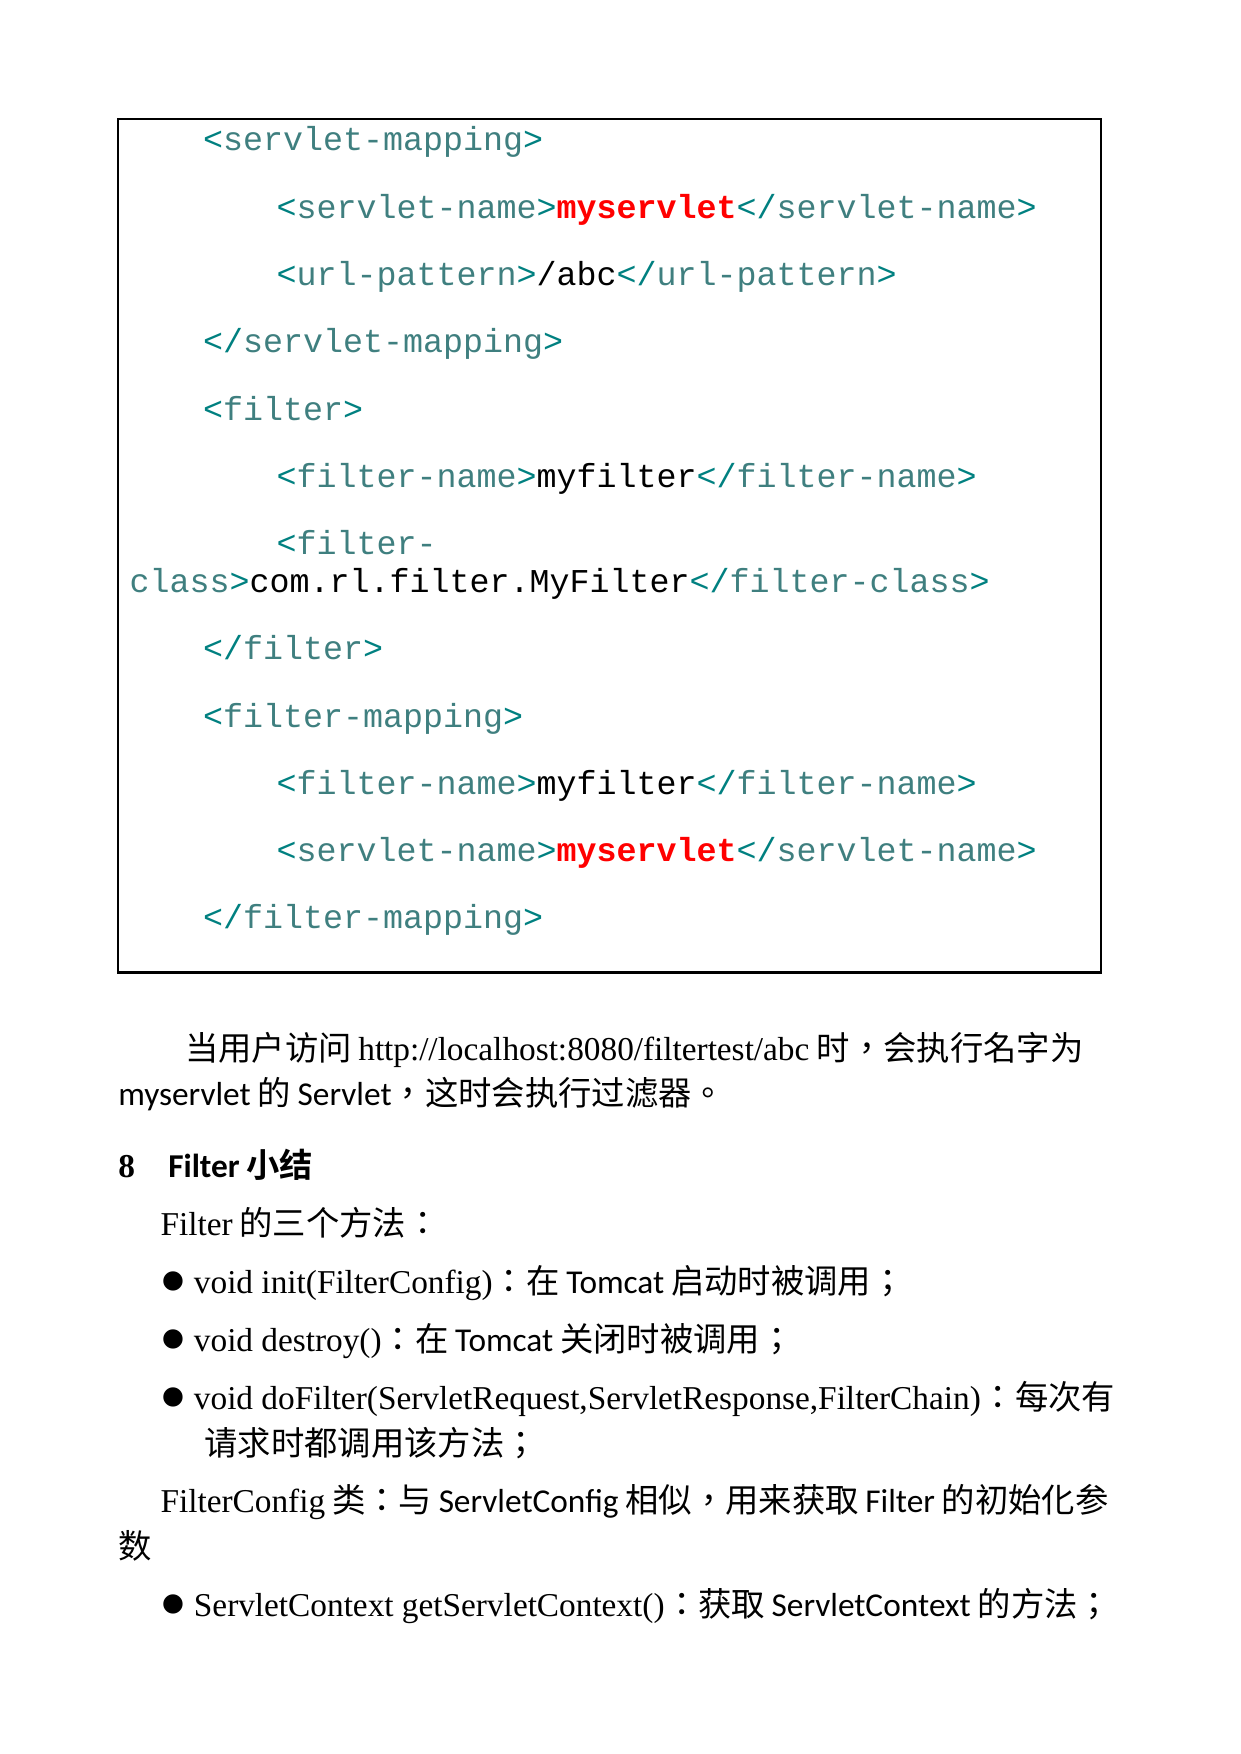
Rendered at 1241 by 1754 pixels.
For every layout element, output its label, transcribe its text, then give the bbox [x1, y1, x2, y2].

text FilterConfig类：与ServletConfig相似，用来获取Filter的初始化参数 [118, 1477, 1122, 1568]
text lServletContext getServletContext()：获取ServletContext的方法； [160, 1581, 1122, 1626]
table_header <servlet-mapping> <servlet-name>myservlet</servlet-name> <url-pattern>/abc</url-pattern> </servlet-mapping> <filter> <filter-name>myfilter</filter-name> <filter-class>com.rl.filter.MyFilter</filter-class> </filter> <filter-mapping> <filter-name>myfilter</filter-name> <servlet-name>myservlet</servlet-name> </filter-mapping> [119, 120, 1100, 971]
text lvoid destroy()：在Tomcat关闭时被调用； [160, 1316, 1122, 1361]
text Filter的三个方法： [118, 1200, 1122, 1246]
subtitle 8 Filter小结 [118, 1142, 1122, 1188]
text 当用户访问http://localhost:8080/filtertest/abc时，会执行名字为myservlet的Servlet，这时会执行过滤器。 [118, 1024, 1122, 1115]
text lvoid doFilter(ServletRequest,ServletResponse,FilterChain)：每次有请求时都调用该方法； [160, 1374, 1122, 1465]
text lvoid init(FilterConfig)：在Tomcat启动时被调用； [160, 1258, 1122, 1303]
